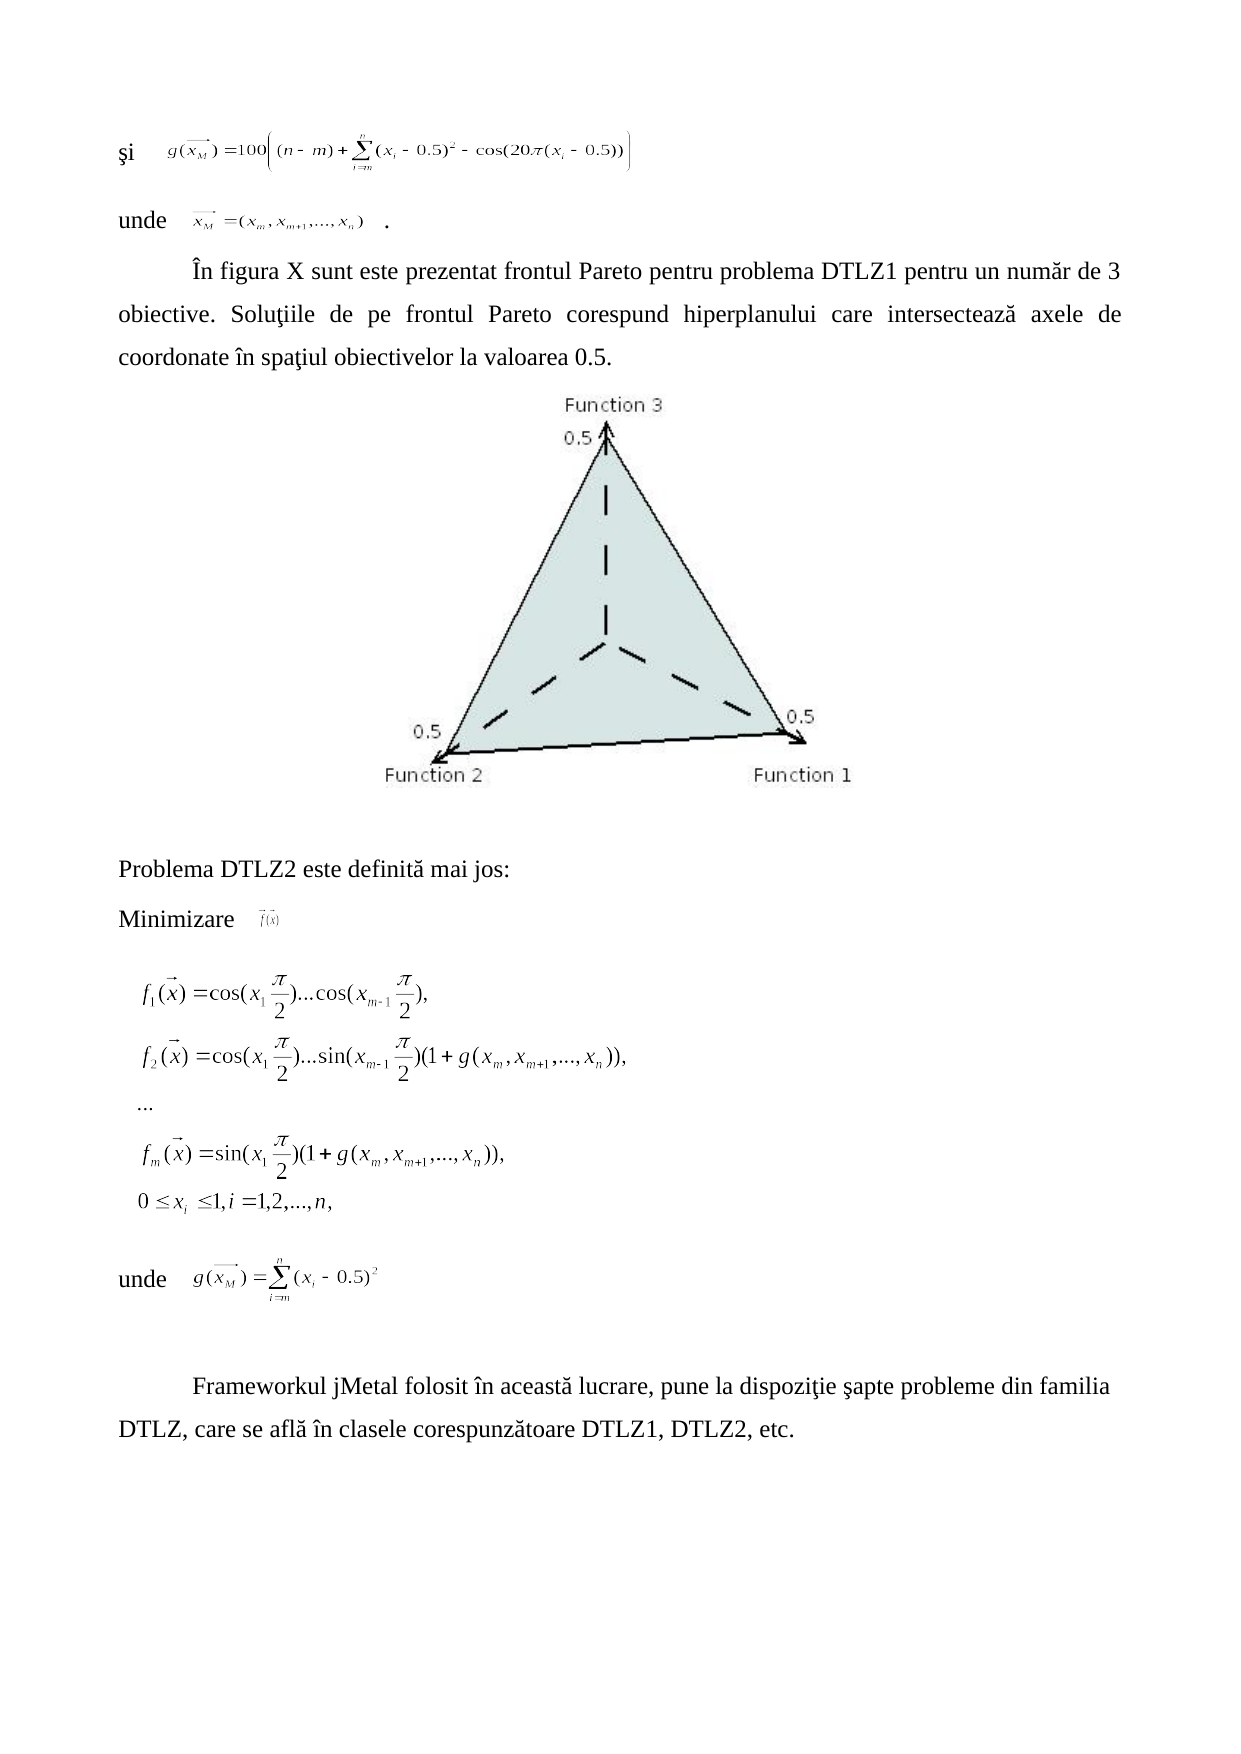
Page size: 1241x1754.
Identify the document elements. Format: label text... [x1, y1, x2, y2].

picture [386, 394, 855, 788]
text Minimizare [118, 897, 1122, 939]
text unde [118, 1243, 1122, 1313]
text şi [118, 118, 1122, 184]
text În figura X sunt este prezentat frontul Pareto pentru problema DTLZ1 pentru un număr de 3 obiective. Soluţiile de pe frontul Pareto corespund hiperplanului care intersectează axele de coordonate în spaţiul obiectivelor la valoarea 0.5. [118, 256, 1122, 371]
text unde . [118, 198, 1122, 242]
text Problema DTLZ2 este definită mai jos: [118, 854, 1122, 883]
text Frameworkul jMetal folosit în această lucrare, pune la dispoziţie şapte probleme din familia DTLZ, care se află în clasele corespunzătoare DTLZ1, DTLZ2, etc. [118, 1371, 1122, 1443]
